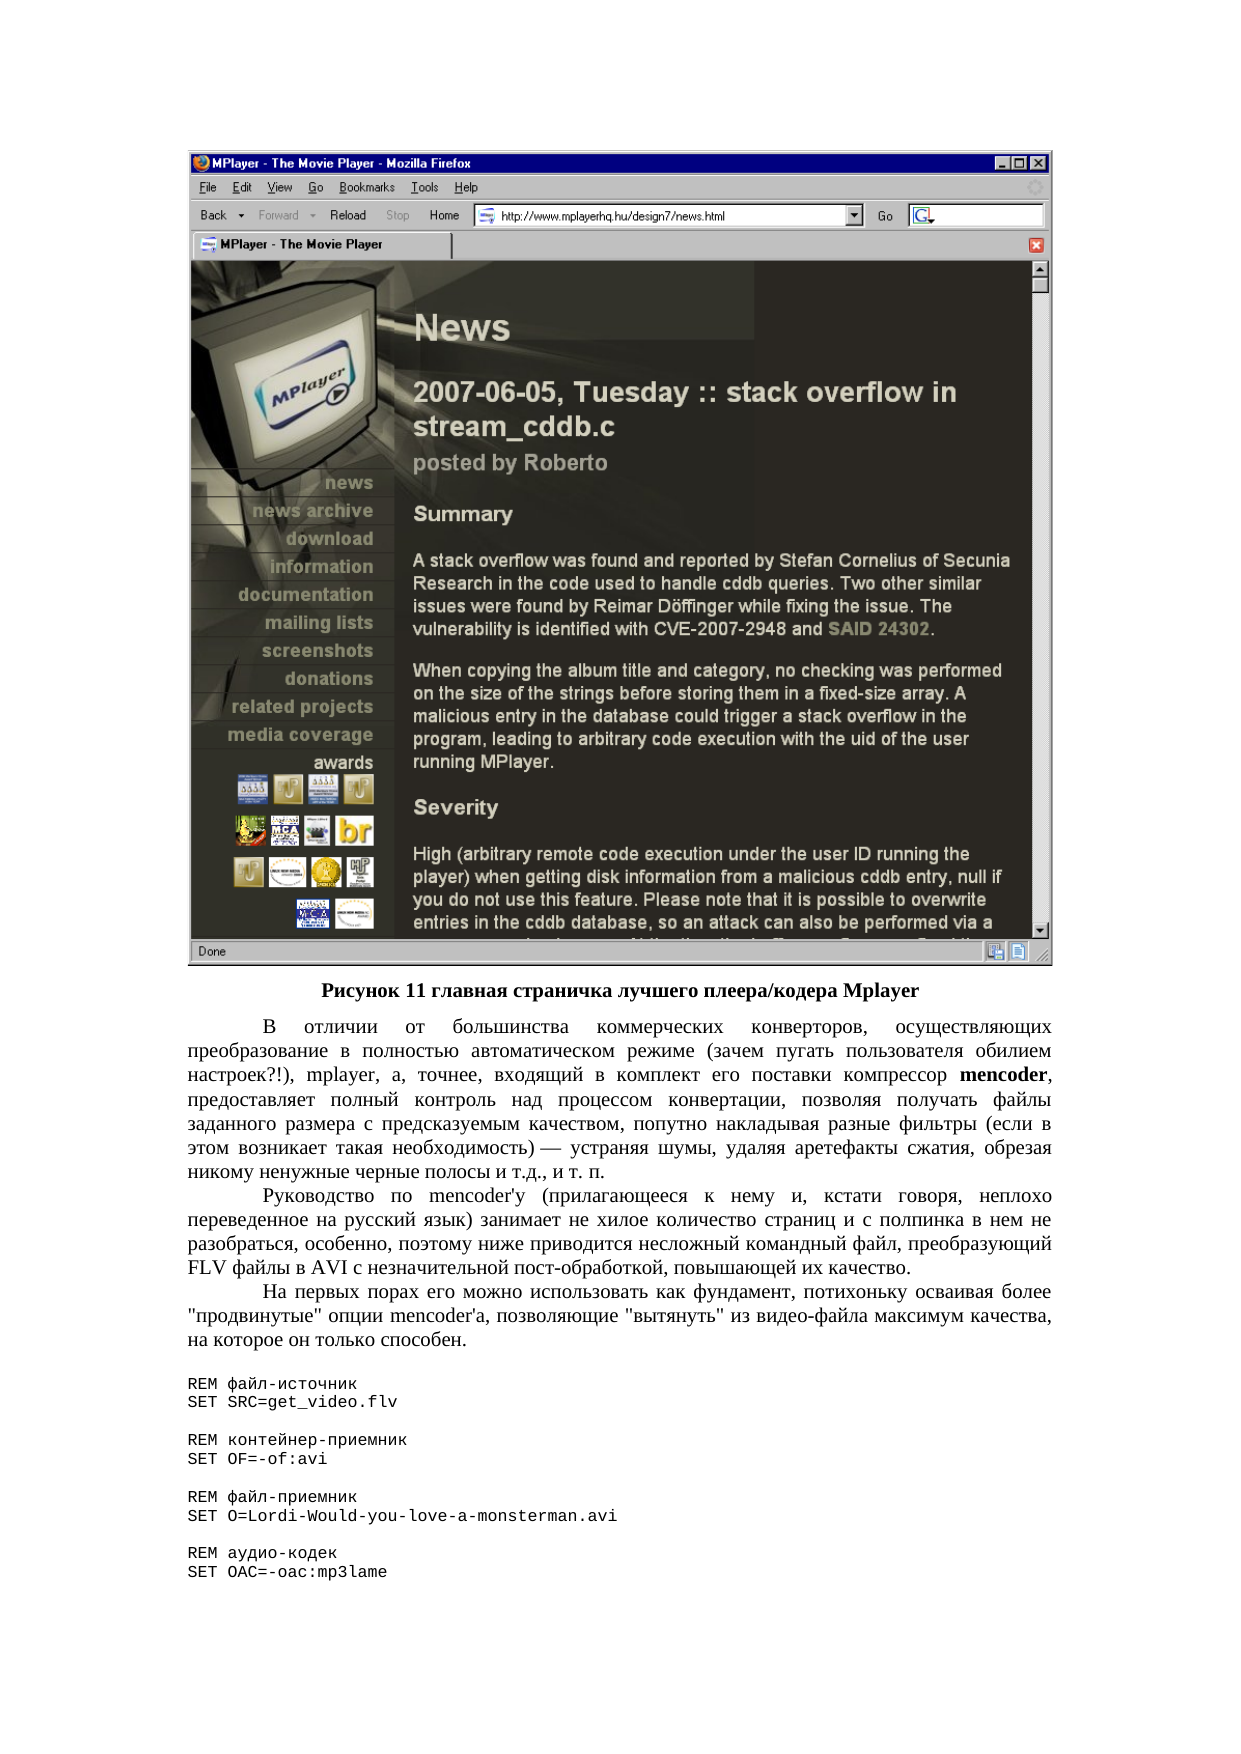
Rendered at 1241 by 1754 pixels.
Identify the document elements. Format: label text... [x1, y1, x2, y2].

text Рисунок 11 главная страничка лучшего плеера/кодера Mplayer [187, 978, 1053, 1002]
text На первых порах его можно использовать как фундамент, потихоньку осваивая более "продвинутые" опции mencoder'а, позволяющие "вытянуть" из видео-файла максимум качества, на которое он только способен. [187, 1279, 1053, 1351]
text В отличии от большинства коммерческих конверторов, осуществляющих преобразование в полностью автоматическом режиме (зачем пугать пользователя обилием настроек?!), mplayer, а, точнее, входящий в комплект его поставки компрессор mencoder, предоставляет полный контроль над процессом конвертации, позволяя получать файлы заданного размера с предсказуемым качеством, попутно накладывая разные фильтры (если в этом возникает такая необходимость) — устраняя шумы, удаляя аретефакты сжатия, обрезая никому ненужные черные полосы и т.д., и т. п. [187, 1014, 1053, 1183]
text SET OF=-of:avi [187, 1451, 1053, 1469]
text REM контейнер-приемник [187, 1432, 1053, 1451]
text Руководство по mencoder'у (прилагающееся к нему и, кстати говоря, неплохо переведенное на русский язык) занимает не хилое количество страниц и с полпинка в нем не разобраться, особенно, поэтому ниже приводится несложный командный файл, преобразующий FLV файлы в AVI с незначительной пост-обработкой, повышающей их качество. [187, 1183, 1053, 1279]
text SET OAC=-oac:mp3lame [187, 1564, 1053, 1583]
text SET O=Lordi-Would-you-love-a-monsterman.avi [187, 1507, 1053, 1526]
text REM аудио-кодек [187, 1545, 1053, 1564]
text SET SRC=get_video.flv [187, 1394, 1053, 1413]
text REM файл-приемник [187, 1488, 1053, 1507]
picture [187, 150, 1053, 966]
text REM файл-источник [187, 1375, 1053, 1394]
